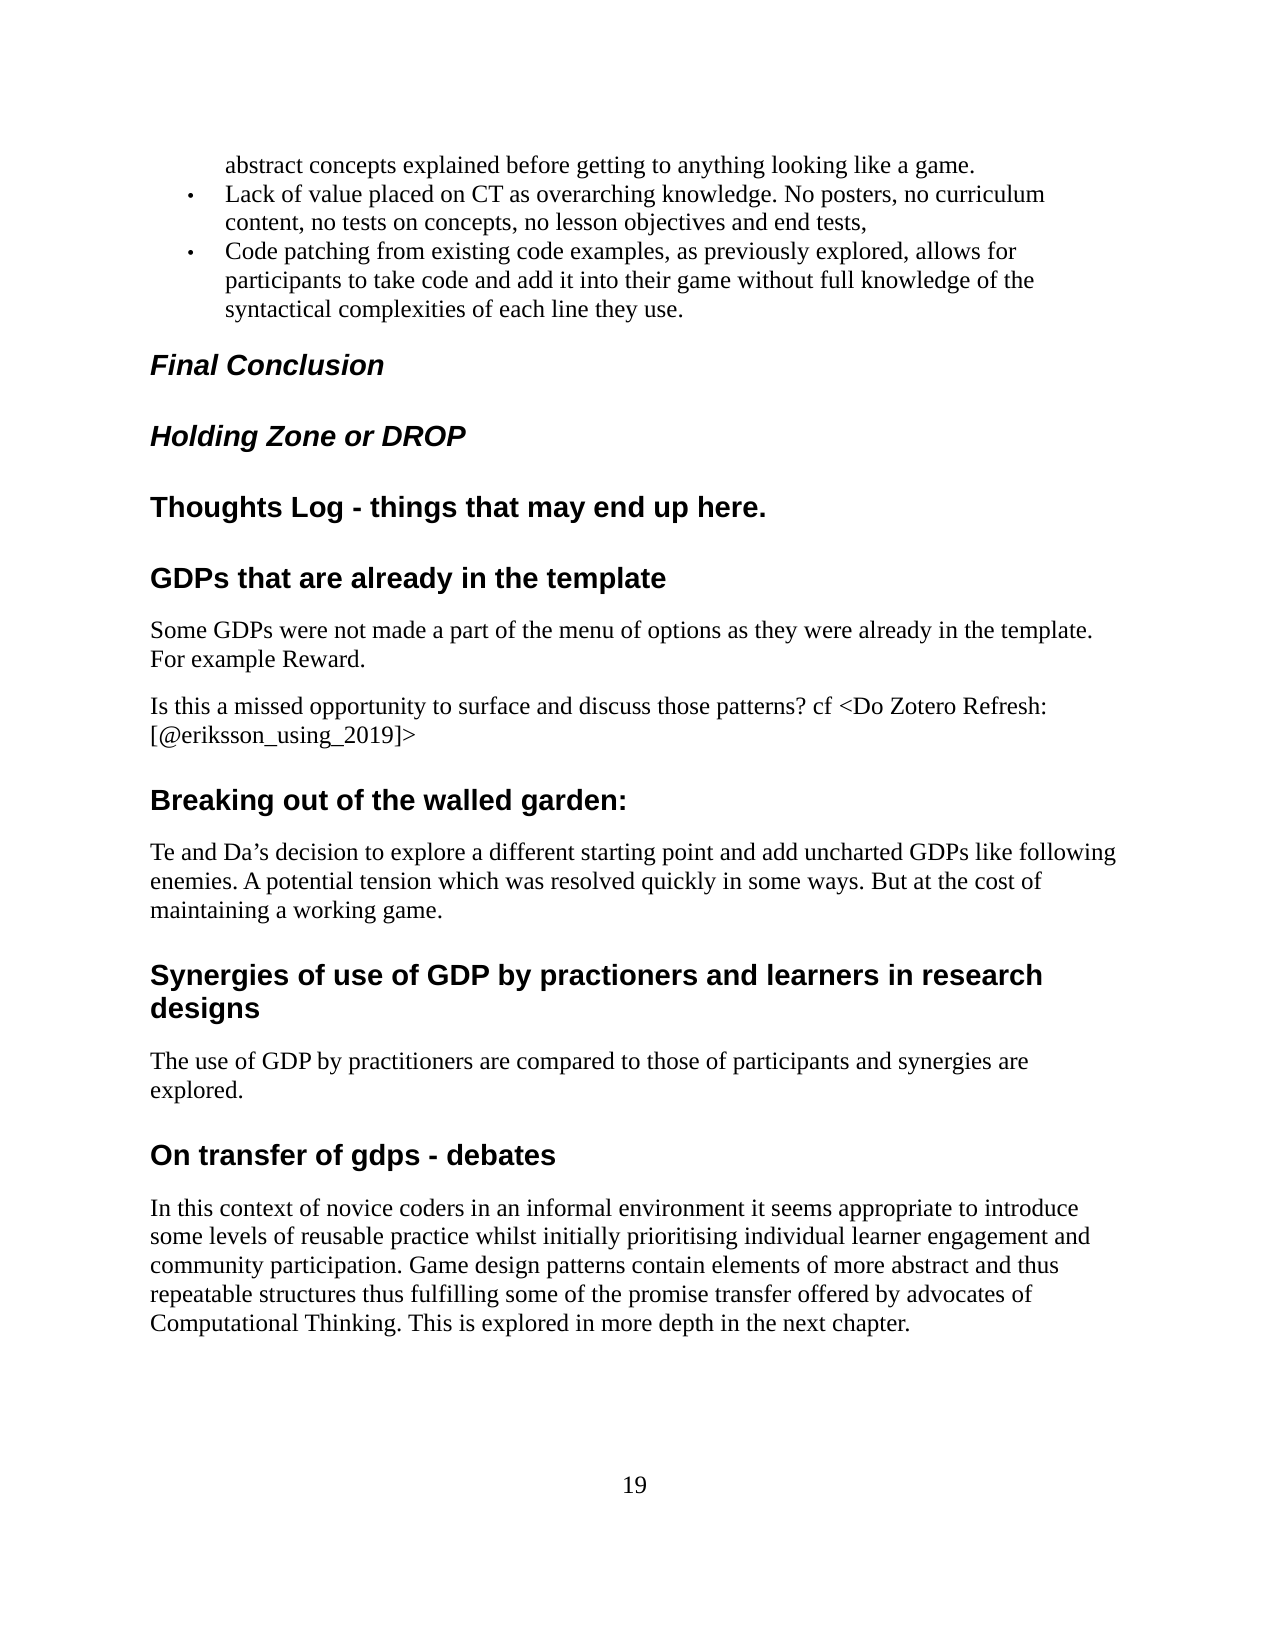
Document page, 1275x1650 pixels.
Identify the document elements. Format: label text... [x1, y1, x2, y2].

text Te and Da’s decision to explore a different starting point and add uncharted GDPs like following enemies. A potential tension which was resolved quickly in some ways. But at the cost of maintaining a working game. [150, 837, 1125, 924]
subtitle Synergies of use of GDP by practioners and learners in research designs [150, 958, 1125, 1025]
text The use of GDP by practitioners are compared to those of participants and synergies are explored. [150, 1046, 1125, 1104]
subtitle GDPs that are already in the template [150, 561, 1125, 594]
text In this context of novice coders in an informal environment it seems appropriate to introduce some levels of reusable practice whilst initially prioritising individual learner engagement and community participation. Game design patterns contain elements of more abstract and thus repeatable structures thus fulfilling some of the promise transfer offered by advocates of Computational Thinking. This is explored in more depth in the next chapter. [150, 1193, 1125, 1336]
subtitle Breaking out of the walled garden: [150, 782, 1125, 816]
list abstract concepts explained before getting to anything looking like a game. [187, 150, 1125, 179]
text Is this a missed opportunity to surface and discuss those patterns? cf <Do Zotero Refresh: [@eriksson_using_2019]> [150, 691, 1125, 748]
subtitle Final Conclusion [150, 347, 1125, 381]
subtitle Thoughts Log - things that may end up here. [150, 489, 1125, 523]
subtitle Holding Zone or DROP [150, 418, 1125, 452]
list Lack of value placed on CT as overarching knowledge. No posters, no curriculum content, no tests on concepts, no lesson objectives and end tests, [187, 179, 1125, 236]
text Some GDPs were not made a part of the menu of options as they were already in the template. For example Reward. [150, 616, 1125, 673]
subtitle On transfer of gdps - debates [150, 1138, 1125, 1171]
list Code patching from existing code examples, as previously explored, allows for participants to take code and add it into their game without full knowledge of the syntactical complexities of each line they use. [187, 236, 1125, 322]
